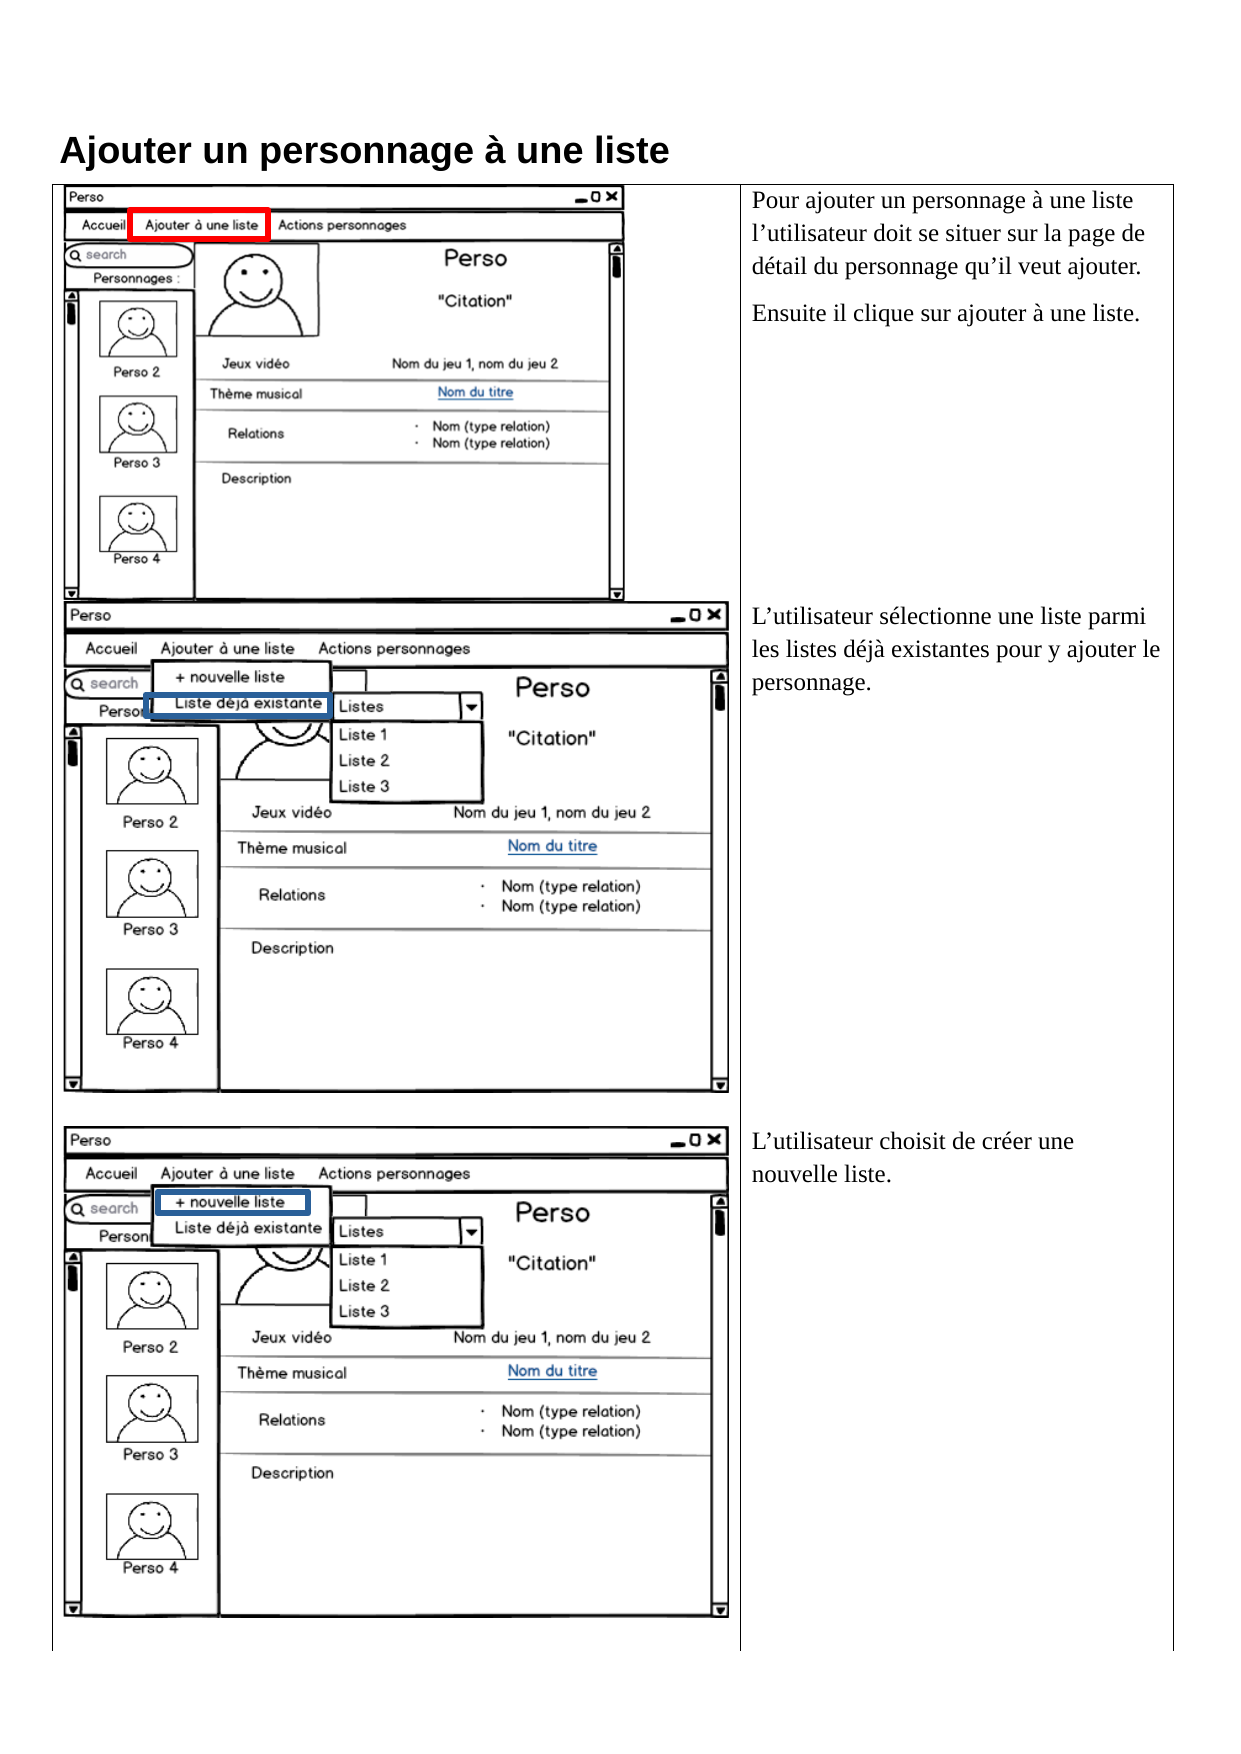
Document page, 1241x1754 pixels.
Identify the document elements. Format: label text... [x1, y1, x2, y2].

subtitle Ajouter un personnage à une liste [59, 128, 1181, 171]
picture [63, 1126, 729, 1618]
table_cell [53, 1126, 740, 1651]
table_header Pour ajouter un personnage à une liste l’utilisateur doit se situer sur la page de détail du personnage qu’il veut ajouter. Ensuite il clique sur ajouter à une liste. [741, 185, 1173, 601]
table_header [625, 185, 740, 601]
picture [63, 185, 729, 1093]
table_header [53, 185, 63, 601]
table_cell L’utilisateur choisit de créer une nouvelle liste. [741, 1126, 1173, 1651]
table_cell [53, 601, 740, 1126]
table_cell L’utilisateur sélectionne une liste parmi les listes déjà existantes pour y ajouter le personnage. [741, 601, 1173, 1126]
